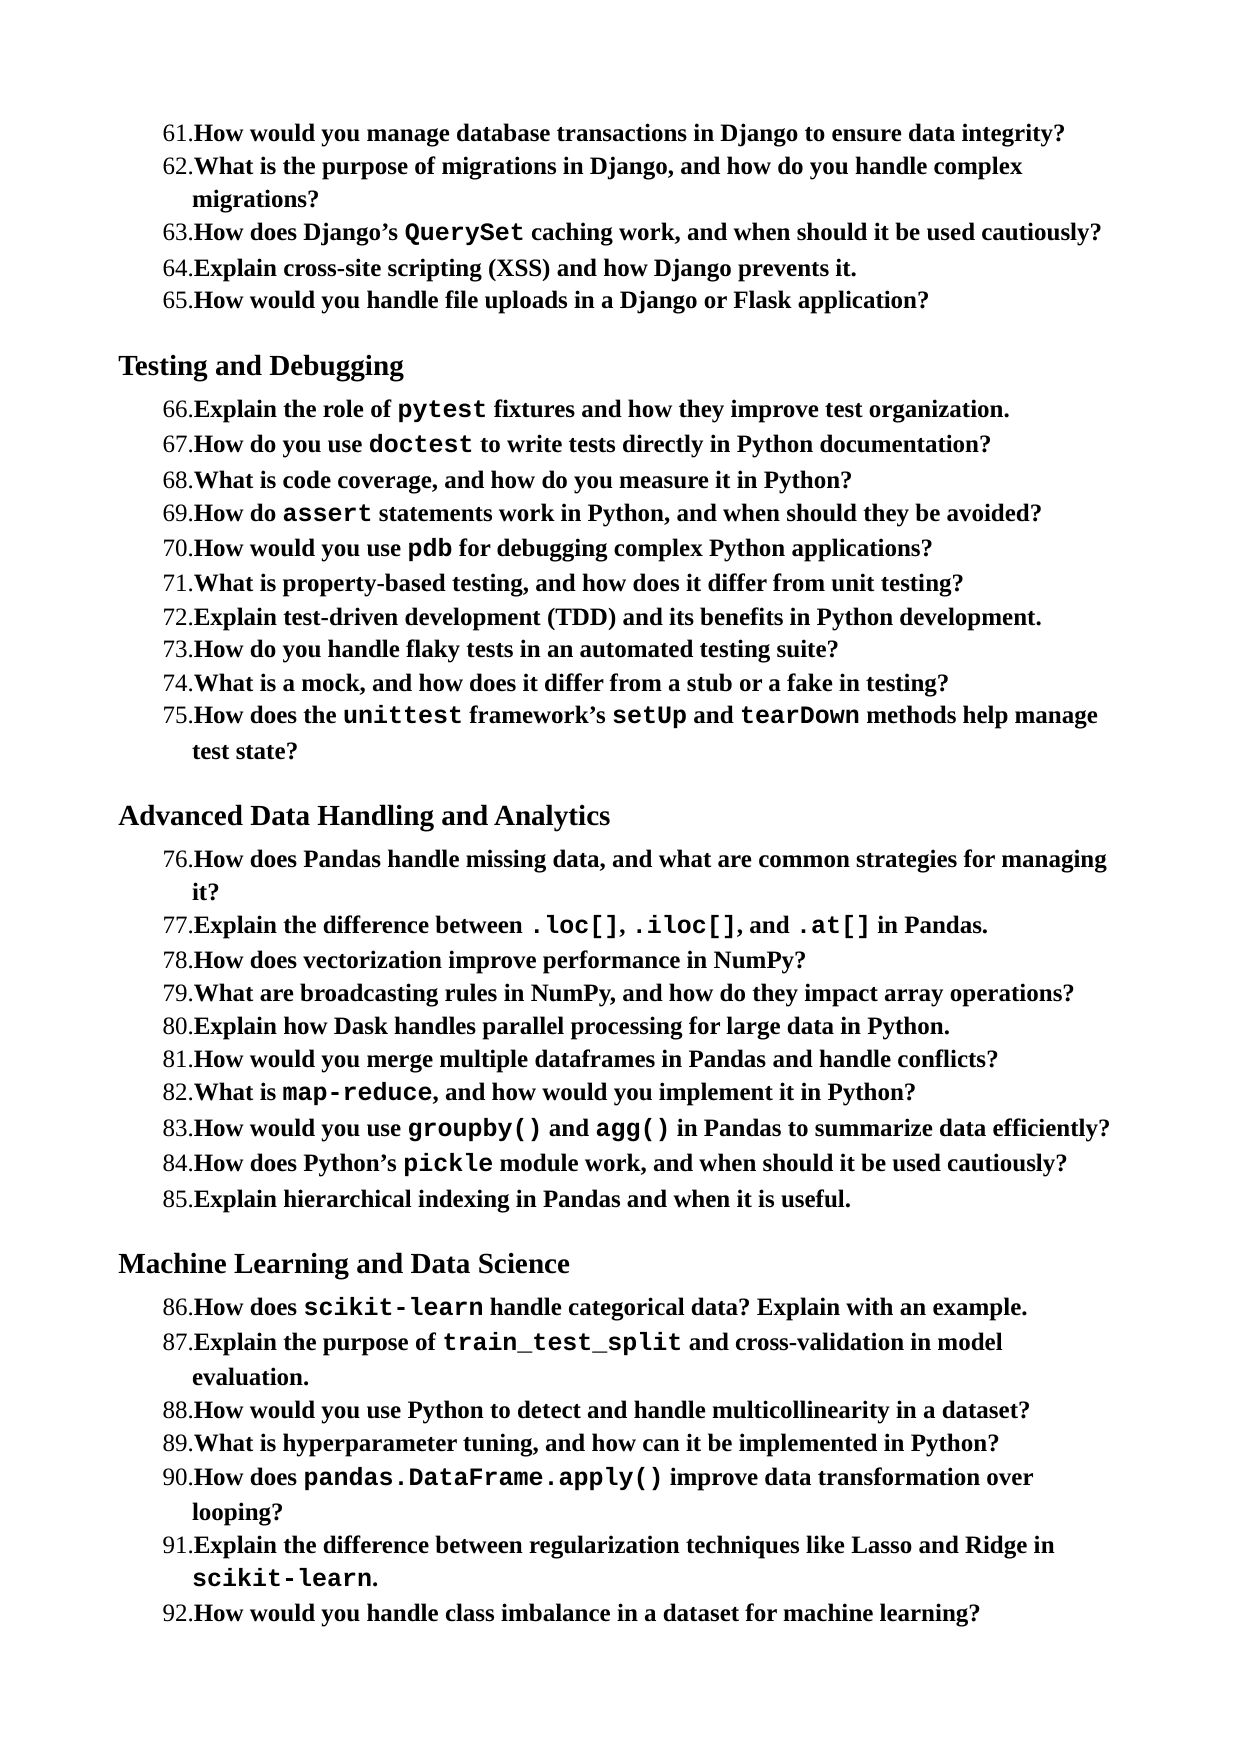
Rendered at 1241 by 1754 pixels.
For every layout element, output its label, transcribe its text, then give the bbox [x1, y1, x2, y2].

list Explain hierarchical indexing in Pandas and when it is useful. [162, 1184, 1122, 1212]
list Explain the difference between regularization techniques like Lasso and Ridge in scikit-learn. [162, 1530, 1122, 1593]
list How does pandas.DataFrame.apply() improve data transformation over looping? [162, 1462, 1122, 1525]
subtitle Machine Learning and Data Science [118, 1246, 1122, 1279]
list How would you merge multiple dataframes in Pandas and handle conflicts? [162, 1044, 1122, 1073]
list How does Django’s QuerySet caching work, and when should it be used cautiously? [162, 217, 1122, 248]
list How would you use pdb for debugging complex Python applications? [162, 533, 1122, 564]
list How does Pandas handle missing data, and what are common strategies for managing it? [162, 844, 1122, 906]
list What is map-reduce, and how would you implement it in Python? [162, 1077, 1122, 1108]
list Explain how Dask handles parallel processing for large data in Python. [162, 1011, 1122, 1040]
list Explain the purpose of train_test_split and cross-validation in model evaluation. [162, 1327, 1122, 1391]
subtitle Advanced Data Handling and Analytics [118, 798, 1122, 831]
list How do assert statements work in Python, and when should they be avoided? [162, 498, 1122, 528]
list How would you handle class imbalance in a dataset for machine learning? [162, 1598, 1122, 1627]
list What is code coverage, and how do you measure it in Python? [162, 465, 1122, 493]
list What is the purpose of migrations in Django, and how do you handle complex migrations? [162, 151, 1122, 213]
list Explain the role of pytest fixtures and how they improve test organization. [162, 394, 1122, 425]
list How does the unittest framework’s setUp and tearDown methods help manage test state? [162, 701, 1122, 764]
list How would you manage database transactions in Django to ensure data integrity? [162, 118, 1122, 147]
list How does Python’s pickle module work, and when should it be used cautiously? [162, 1148, 1122, 1179]
list How do you handle flaky tests in an automated testing suite? [162, 634, 1122, 663]
list What is property-based testing, and how does it differ from unit testing? [162, 568, 1122, 597]
list What is a mock, and how does it differ from a stub or a fake in testing? [162, 668, 1122, 696]
list Explain cross-site scripting (XSS) and how Django prevents it. [162, 253, 1122, 281]
list Explain the difference between .loc[], .iloc[], and .at[] in Pandas. [162, 910, 1122, 941]
list How do you use doctest to write tests directly in Python documentation? [162, 429, 1122, 460]
list How would you use Python to detect and handle multicollinearity in a dataset? [162, 1396, 1122, 1424]
list What is hyperparameter tuning, and how can it be implemented in Python? [162, 1428, 1122, 1457]
list What are broadcasting rules in NumPy, and how do they impact array operations? [162, 978, 1122, 1007]
list How would you handle file uploads in a Django or Flask application? [162, 286, 1122, 314]
subtitle Testing and Debugging [118, 348, 1122, 381]
list Explain test-driven development (TDD) and its benefits in Python development. [162, 602, 1122, 630]
list How would you use groupby() and agg() in Pandas to summarize data efficiently? [162, 1113, 1122, 1144]
list How does vectorization improve performance in NumPy? [162, 945, 1122, 974]
list How does scikit-learn handle categorical data? Explain with an example. [162, 1292, 1122, 1323]
